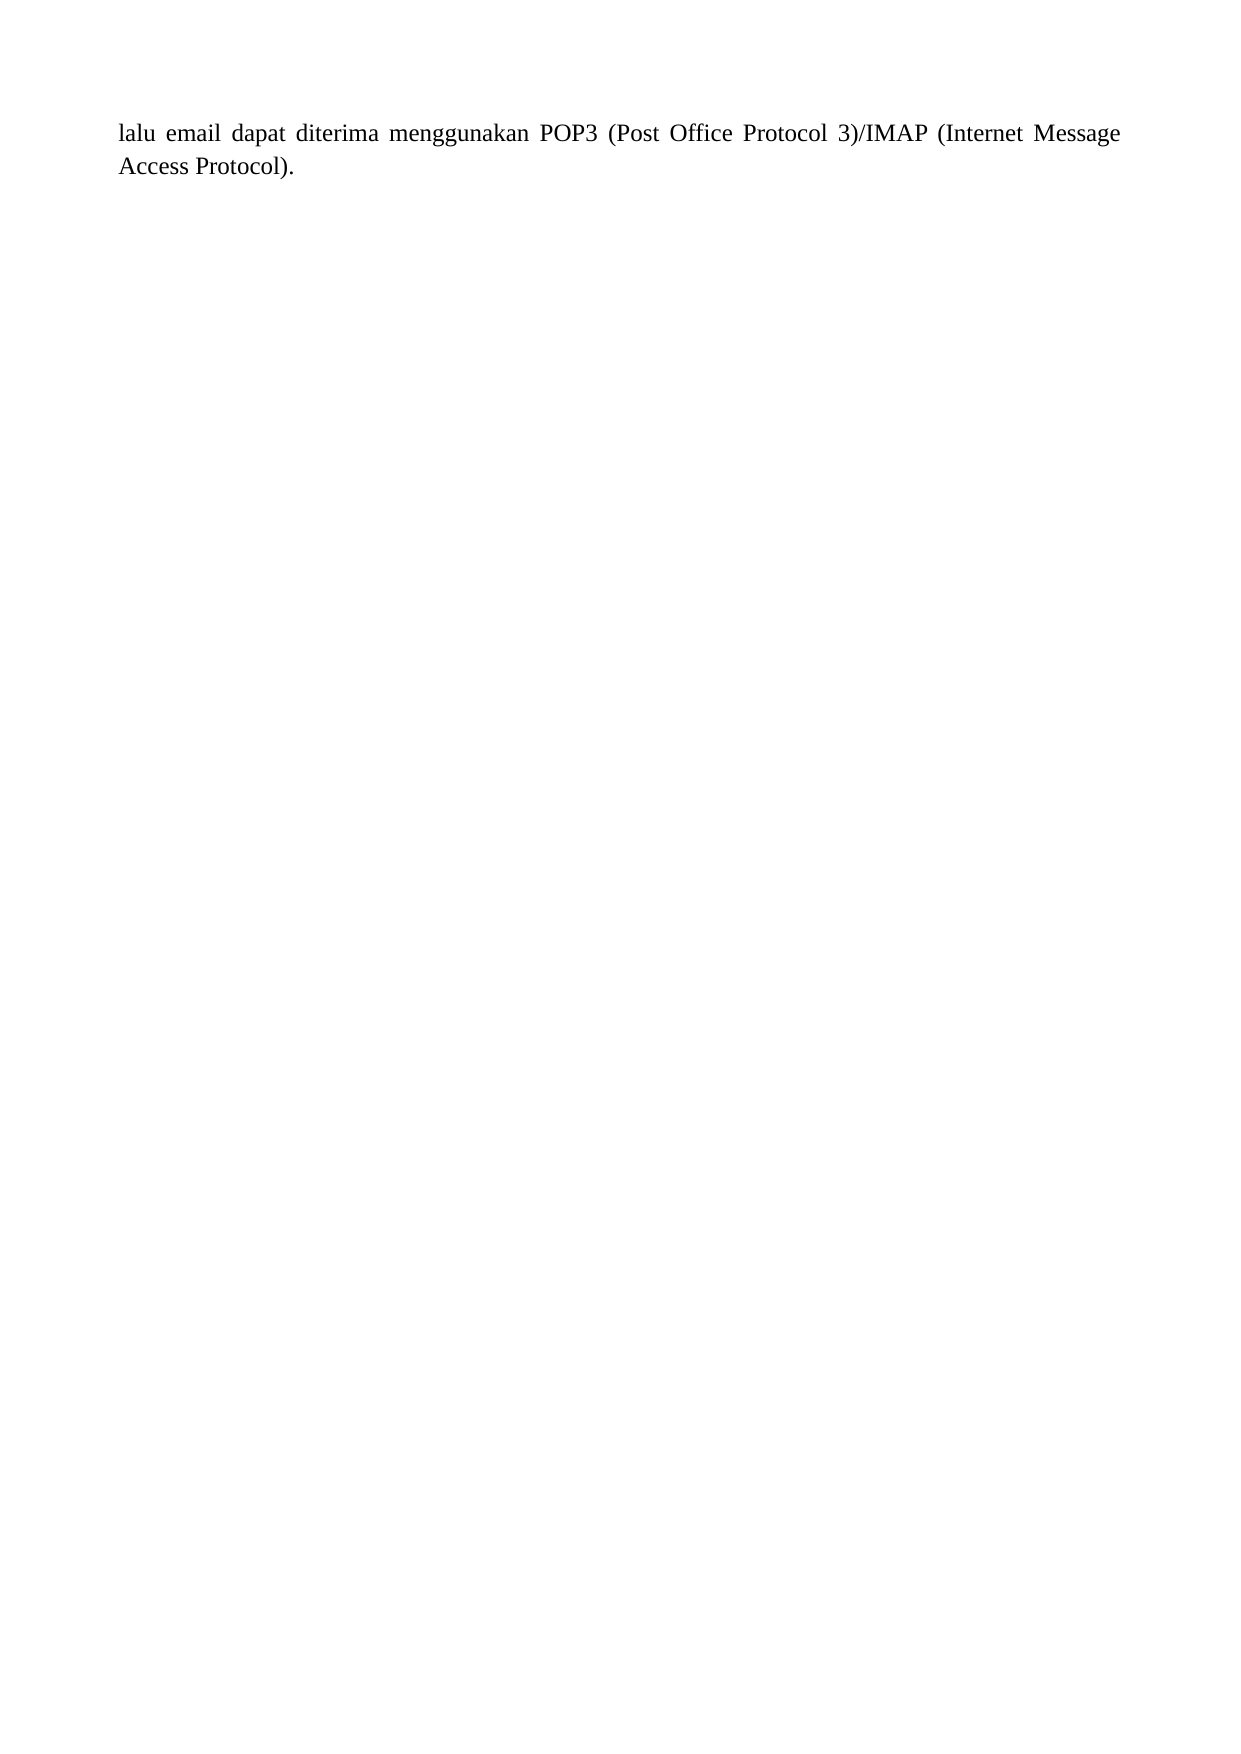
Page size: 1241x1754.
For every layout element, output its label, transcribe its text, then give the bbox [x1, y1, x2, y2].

text lalu email dapat diterima menggunakan POP3 (Post Office Protocol 3)/IMAP (Internet Message Access Protocol). [118, 118, 1122, 180]
